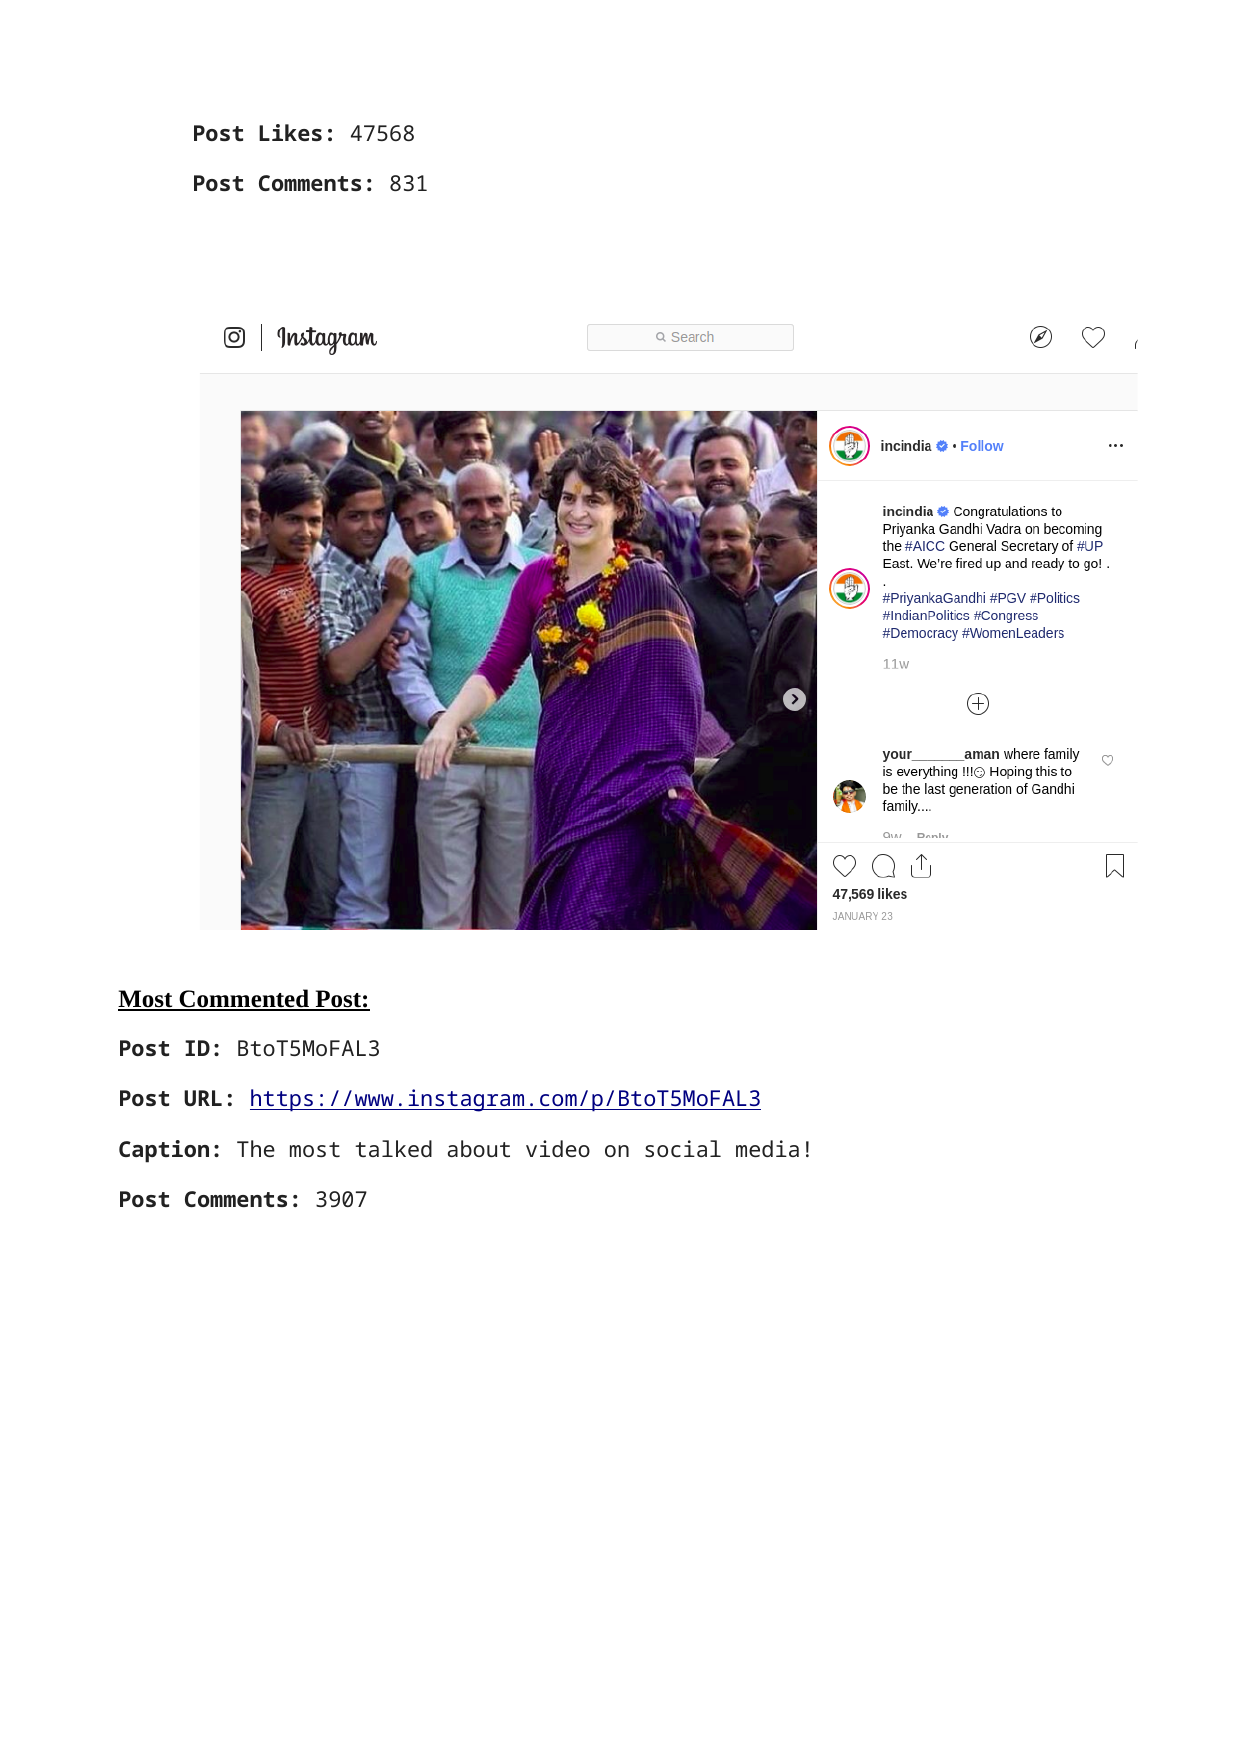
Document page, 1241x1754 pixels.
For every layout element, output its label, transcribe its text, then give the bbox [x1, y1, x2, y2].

text Post ID: BtoT5MoFAL3 [118, 1033, 1122, 1063]
text Post Comments: 3907 [118, 1184, 1122, 1214]
text Caption: The most talked about video on social media! [118, 1134, 1122, 1163]
text Post Comments: 831 [118, 168, 1122, 198]
text Post Likes: 47568 [118, 118, 1122, 148]
text Most Commented Post: [118, 984, 1122, 1013]
picture [199, 303, 1138, 930]
text Post URL: https://www.instagram.com/p/BtoT5MoFAL3 [118, 1083, 1122, 1113]
